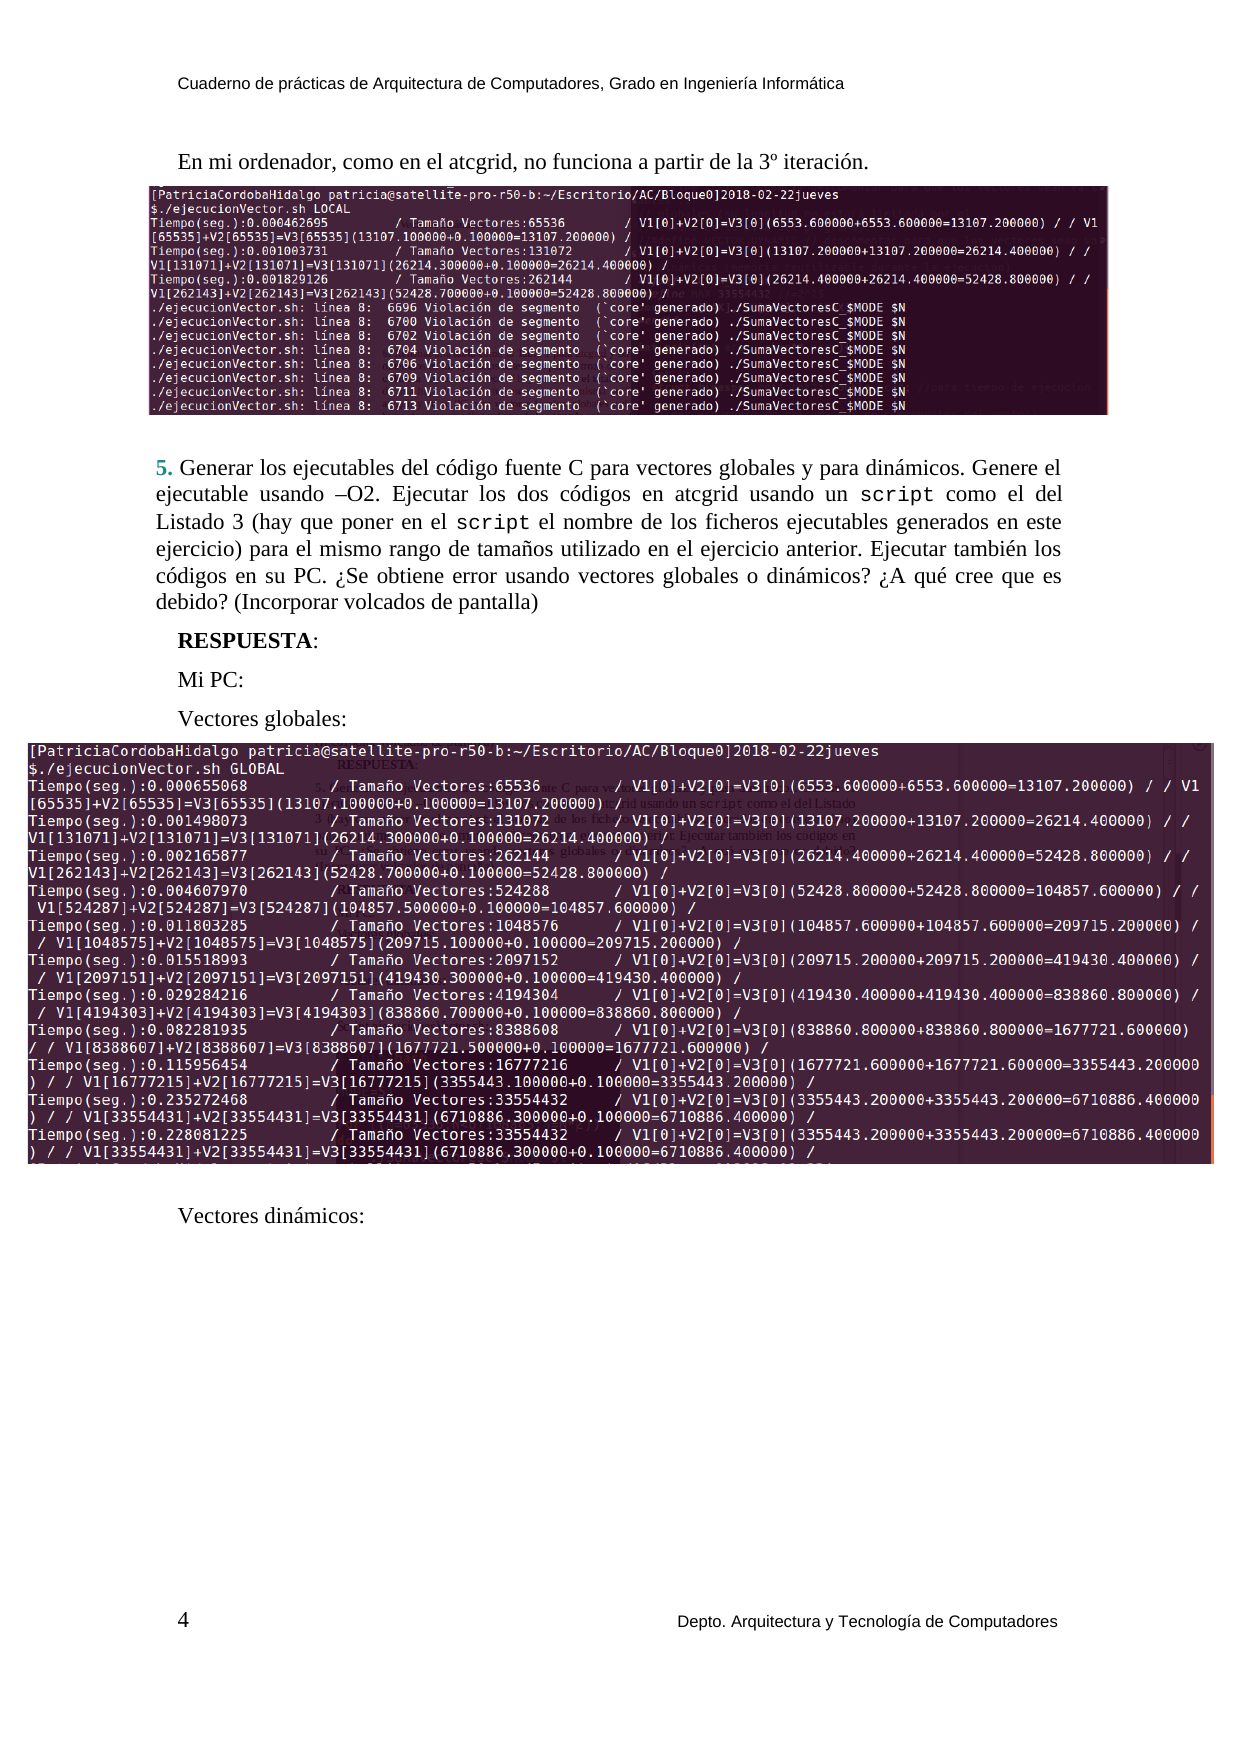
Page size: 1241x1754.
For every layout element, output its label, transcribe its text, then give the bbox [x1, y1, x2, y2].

list RESPUESTA: [177, 627, 1063, 653]
list Vectores dinámicos: [177, 1202, 1063, 1228]
list Mi PC: [103, 666, 1063, 692]
picture [27, 743, 1214, 1164]
picture [148, 186, 1109, 415]
list 5. Generar los ejecutables del código fuente C para vectores globales y para dinámicos. Genere el ejecutable usando –O2. Ejecutar los dos códigos en atcgrid usando un script como el del Listado 3 (hay que poner en el script el nombre de los ficheros ejecutables generados en este ejercicio) para el mismo rango de tamaños utilizado en el ejercicio anterior. Ejecutar también los códigos en su PC. ¿Se obtiene error usando vectores globales o dinámicos? ¿A qué cree que es debido? (Incorporar volcados de pantalla) [118, 454, 1063, 614]
list Vectores globales: [103, 704, 1063, 731]
list En mi ordenador, como en el atcgrid, no funciona a partir de la 3º iteración. [103, 148, 1063, 174]
